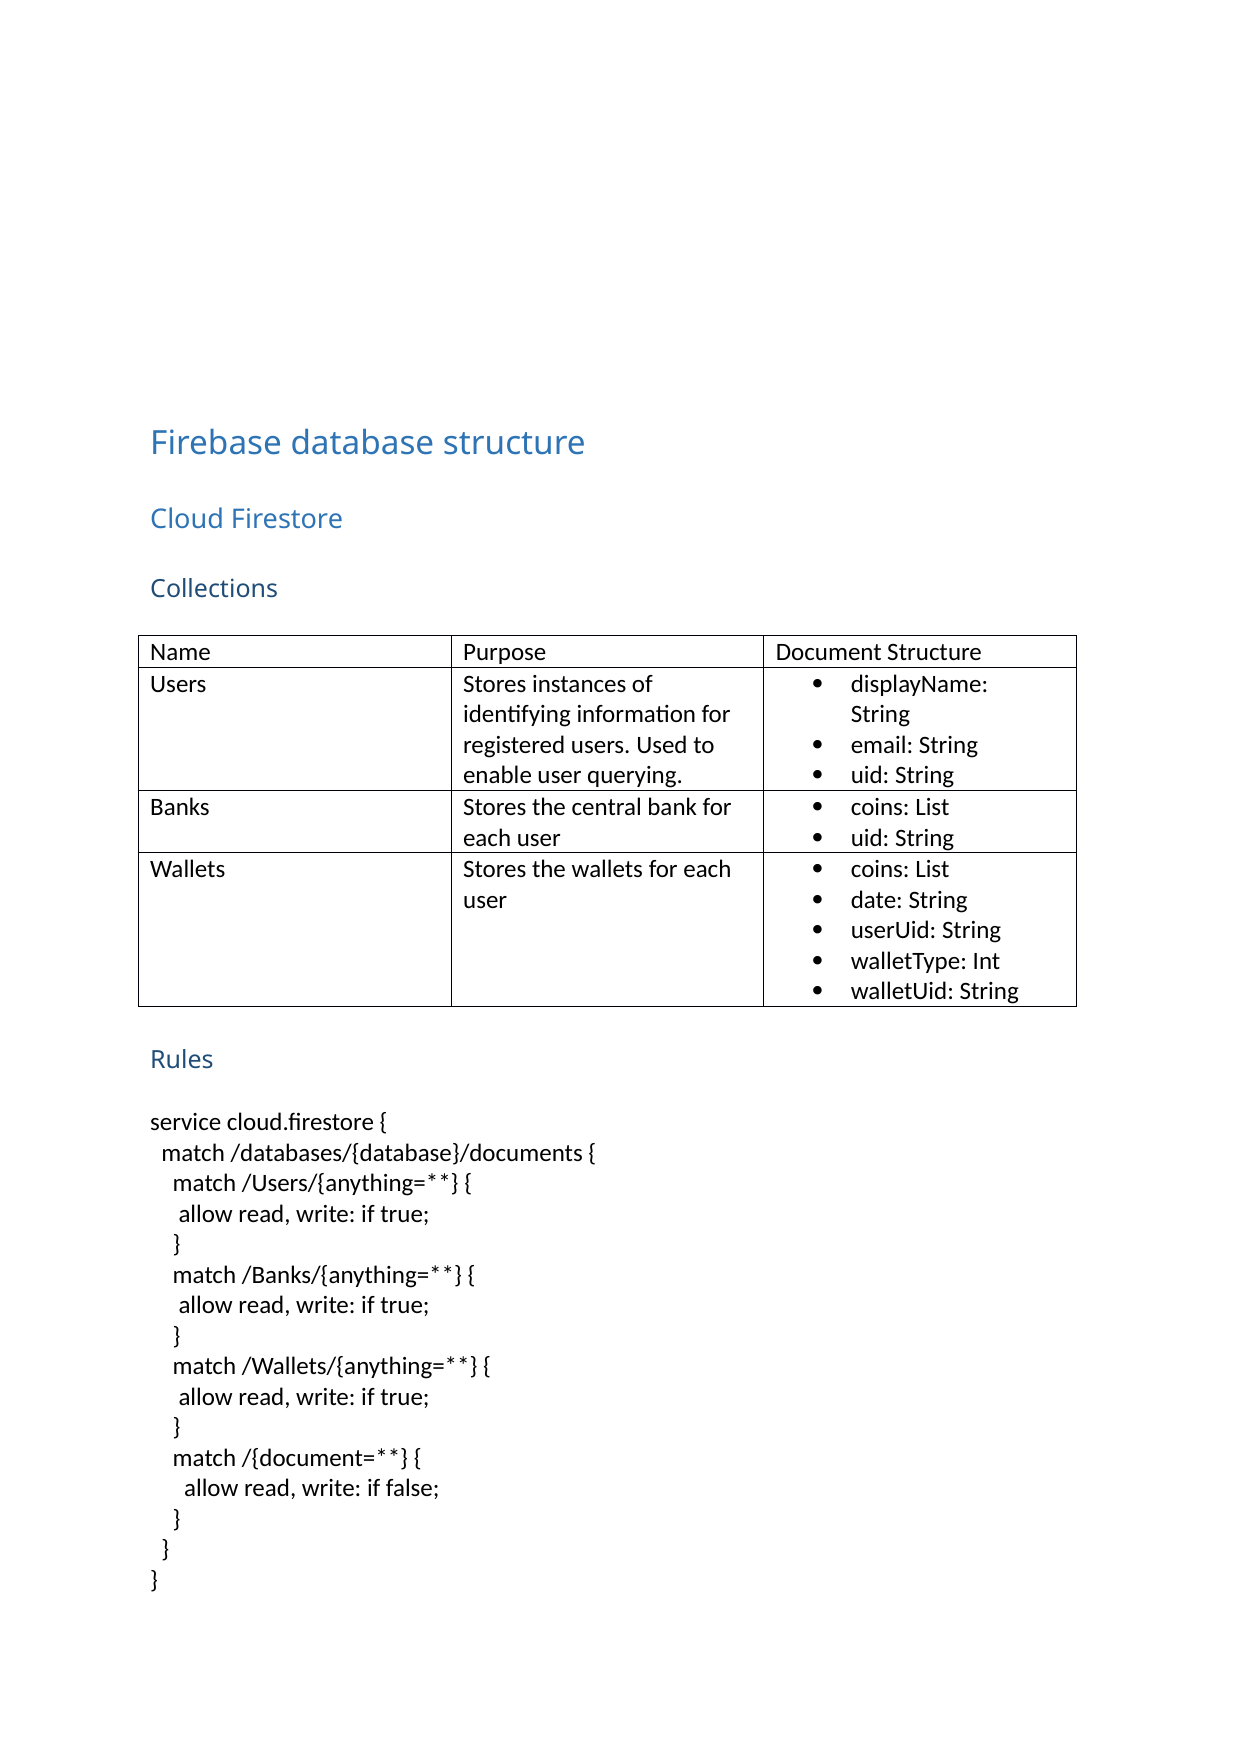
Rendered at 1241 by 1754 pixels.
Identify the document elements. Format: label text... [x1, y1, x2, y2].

table_header Name [139, 636, 451, 667]
text allow read, write: if false; [150, 1472, 1090, 1503]
table_cell Banks [139, 791, 451, 852]
table_cell Stores instances of identifying information for registered users. Used to enable user querying. [452, 668, 763, 790]
text } [150, 1411, 1090, 1442]
text service cloud.firestore { [150, 1106, 1090, 1137]
table_cell Stores the central bank for each user [452, 791, 763, 852]
text match /Wallets/{anything=**} { [150, 1350, 1090, 1381]
text match /Banks/{anything=**} { [150, 1259, 1090, 1289]
text } [150, 1320, 1090, 1350]
table_header Document Structure [764, 636, 1076, 667]
table_header Purpose [452, 636, 763, 667]
subtitle Collections [150, 571, 1090, 605]
text allow read, write: if true; [150, 1381, 1090, 1411]
text } [150, 1228, 1090, 1259]
table_cell coins: List uid: String [764, 791, 1076, 852]
table_cell displayName: String email: String uid: String [764, 668, 1076, 790]
subtitle Firebase database structure [150, 419, 1090, 464]
subtitle Cloud Firestore [150, 499, 1090, 536]
text match /{document=**} { [150, 1442, 1090, 1472]
text allow read, write: if true; [150, 1198, 1090, 1228]
text allow read, write: if true; [150, 1289, 1090, 1320]
text } [150, 1503, 1090, 1533]
subtitle Rules [150, 1042, 1090, 1076]
text } [150, 1533, 1090, 1564]
table_cell coins: List date: String userUid: String walletType: Int walletUid: String [764, 853, 1076, 1006]
table_cell Wallets [139, 853, 451, 1006]
table_cell Users [139, 668, 451, 790]
text } [150, 1564, 1090, 1594]
text match /databases/{database}/documents { [150, 1137, 1090, 1167]
text match /Users/{anything=**} { [150, 1167, 1090, 1198]
table_cell Stores the wallets for each user [452, 853, 763, 1006]
